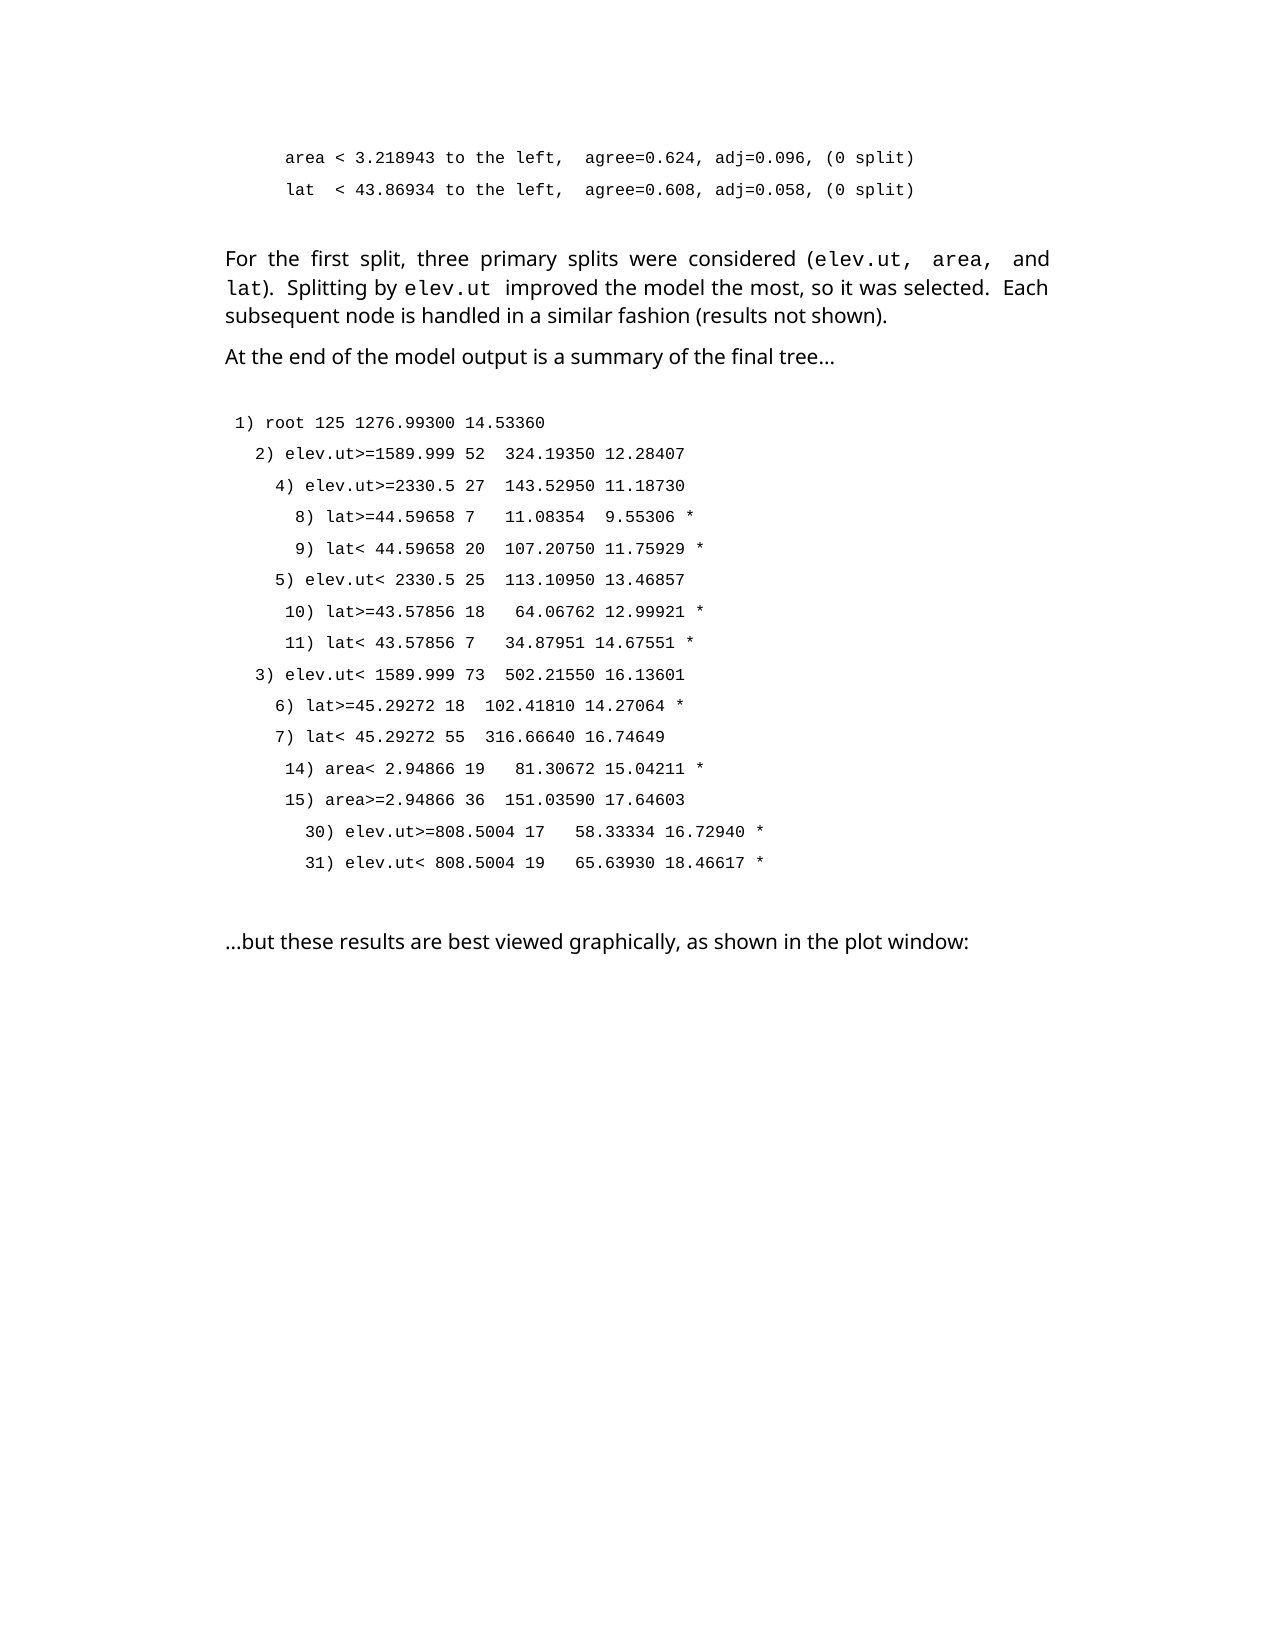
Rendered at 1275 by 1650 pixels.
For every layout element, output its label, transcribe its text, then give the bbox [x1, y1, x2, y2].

text 3) elev.ut< 1589.999 73 502.21550 16.13601 [225, 666, 1050, 685]
text 14) area< 2.94866 19 81.30672 15.04211 * [225, 760, 1050, 779]
text For the first split, three primary splits were considered (elev.ut, area, and lat). Splitting by elev.ut improved the model the most, so it was selected. Each subsequent node is handled in a similar fashion (results not shown). [225, 244, 1050, 330]
text 31) elev.ut< 808.5004 19 65.63930 18.46617 * [225, 855, 1050, 874]
text 1) root 125 1276.99300 14.53360 [225, 414, 1050, 433]
text 4) elev.ut>=2330.5 27 143.52950 11.18730 [225, 477, 1050, 496]
text 10) lat>=43.57856 18 64.06762 12.99921 * [225, 603, 1050, 622]
text 6) lat>=45.29272 18 102.41810 14.27064 * [225, 697, 1050, 716]
text area < 3.218943 to the left, agree=0.624, adj=0.096, (0 split) [225, 150, 1050, 169]
text ...but these results are best viewed graphically, as shown in the plot window: [225, 927, 1050, 955]
text lat < 43.86934 to the left, agree=0.608, adj=0.058, (0 split) [225, 181, 1050, 200]
text 11) lat< 43.57856 7 34.87951 14.67551 * [225, 634, 1050, 653]
text 5) elev.ut< 2330.5 25 113.10950 13.46857 [225, 572, 1050, 591]
text 7) lat< 45.29272 55 316.66640 16.74649 [225, 729, 1050, 748]
text 30) elev.ut>=808.5004 17 58.33334 16.72940 * [225, 823, 1050, 842]
text 8) lat>=44.59658 7 11.08354 9.55306 * [225, 509, 1050, 528]
text 15) area>=2.94866 36 151.03590 17.64603 [225, 792, 1050, 811]
text 2) elev.ut>=1589.999 52 324.19350 12.28407 [225, 446, 1050, 465]
text At the end of the model output is a summary of the final tree... [225, 342, 1050, 370]
text 9) lat< 44.59658 20 107.20750 11.75929 * [225, 540, 1050, 559]
